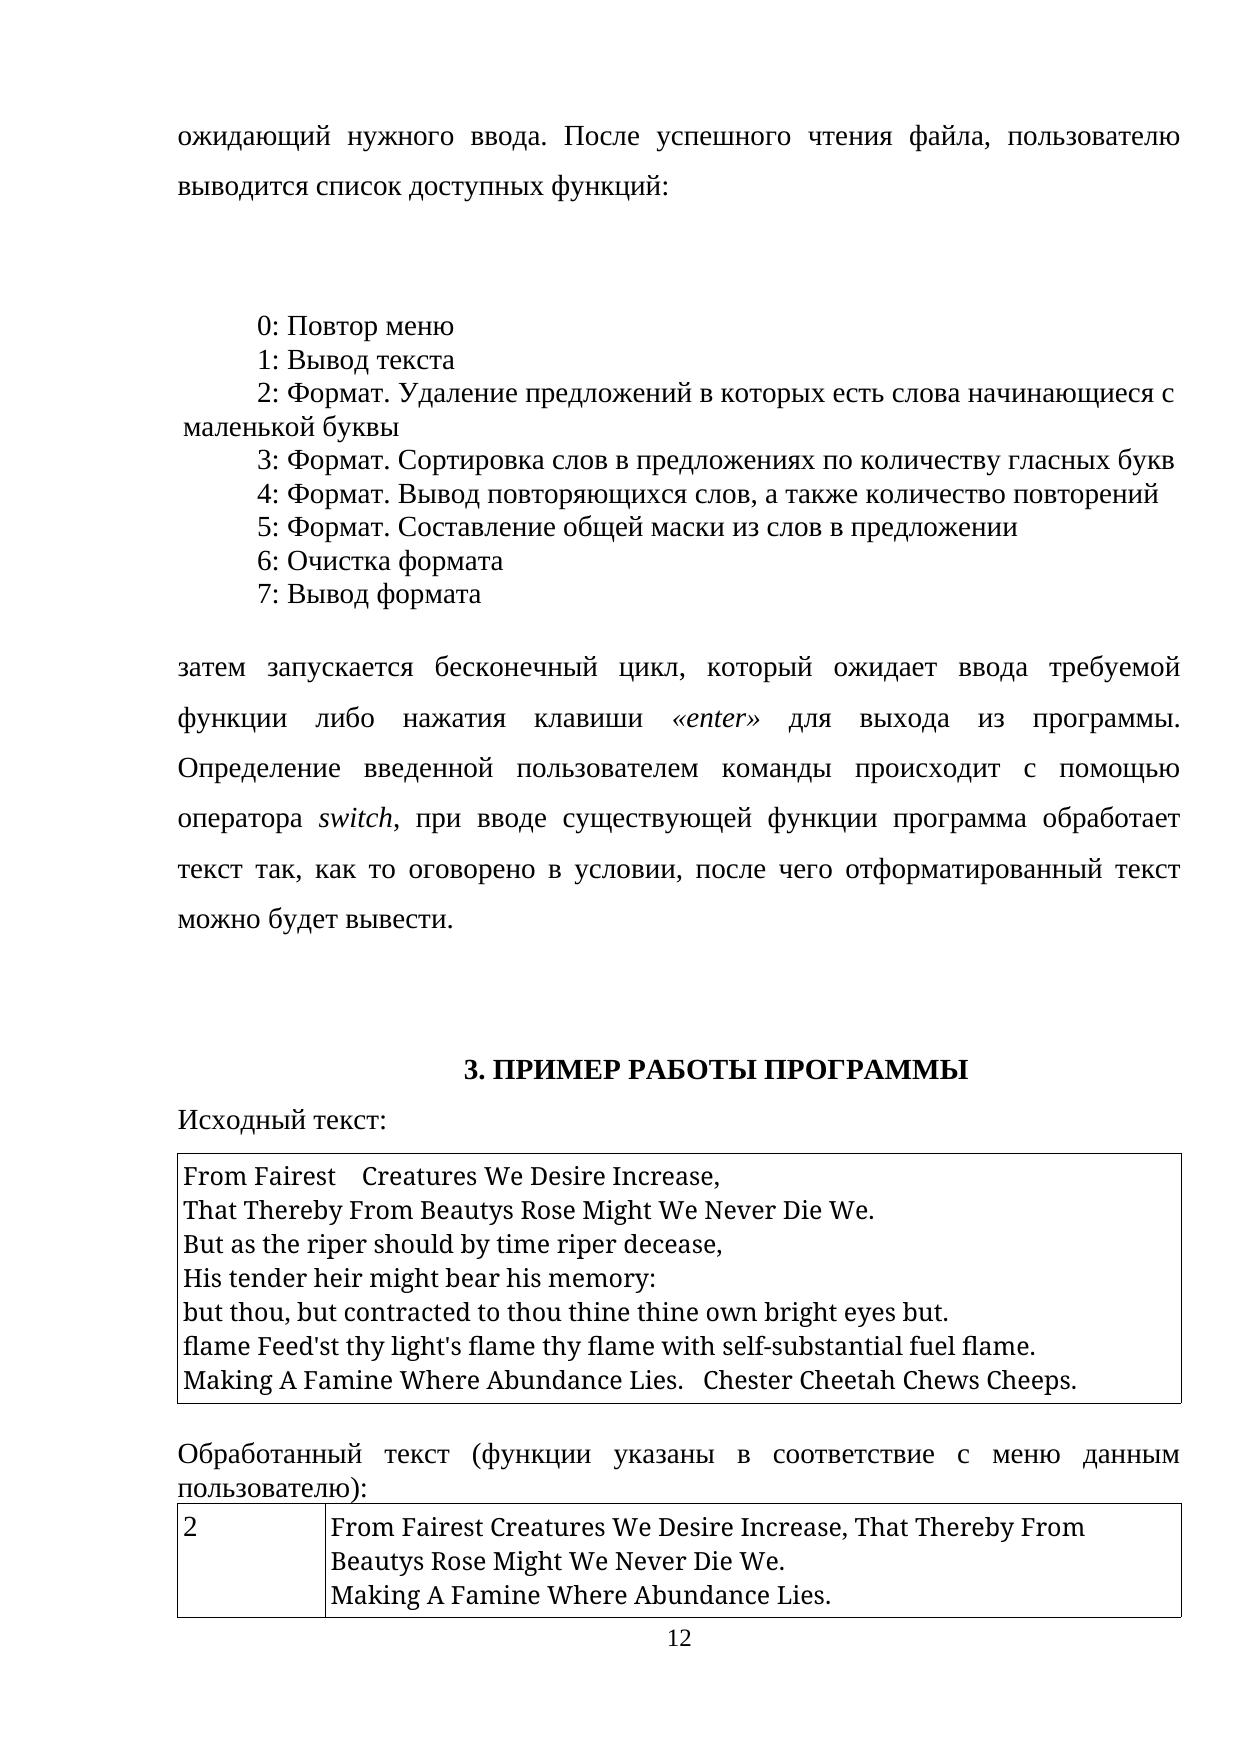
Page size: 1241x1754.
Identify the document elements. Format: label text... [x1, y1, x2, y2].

table_header From Fairest Creatures We Desire Increase, That Thereby From Beautys Rose Might We Never Die We. But as the riper should by time riper decease, His tender heir might bear his memory: but thou, but contracted to thou thine thine own bright eyes but. flame Feed'st thy light's flame thy flame with self-substantial fuel flame. Making A Famine Where Abundance Lies. Chester Cheetah Chews Cheeps. [178, 1154, 1181, 1403]
table_header 2 [178, 1504, 325, 1617]
table_header 0: Повтор меню 1: Вывод текста 2: Формат. Удаление предложений в которых есть слова начинающиеся с маленькой буквы 3: Формат. Сортировка слов в предложениях по количеству гласных букв 4: Формат. Вывод повторяющихся слов, а также количество повторений 5: Формат. Составление общей маски из слов в предложении 6: Очистка формата 7: Вывод формата [177, 303, 1181, 616]
text затем запускается бесконечный цикл, который ожидает ввода требуемой функции либо нажатия клавиши «enter» для выхода из программы. Определение введенной пользователем команды происходит с помощью оператора switch, при вводе существующей функции программа обработает текст так, как то оговорено в условии, после чего отформатированный текст можно будет вывести. [177, 649, 1181, 934]
text 3. ПРИМЕР РАБОТЫ ПРОГРАММЫ [177, 1052, 1181, 1086]
text Исходный текст: [177, 1102, 1181, 1136]
text ожидающий нужного ввода. После успешного чтения файла, пользователю выводится список доступных функций: [177, 118, 1181, 202]
table_header From Fairest Creatures We Desire Increase, That Thereby From Beautys Rose Might We Never Die We. Making A Famine Where Abundance Lies. [326, 1504, 1181, 1617]
text Обработанный текст (функции указаны в соответствие с меню данным пользователю): [177, 1436, 1181, 1503]
